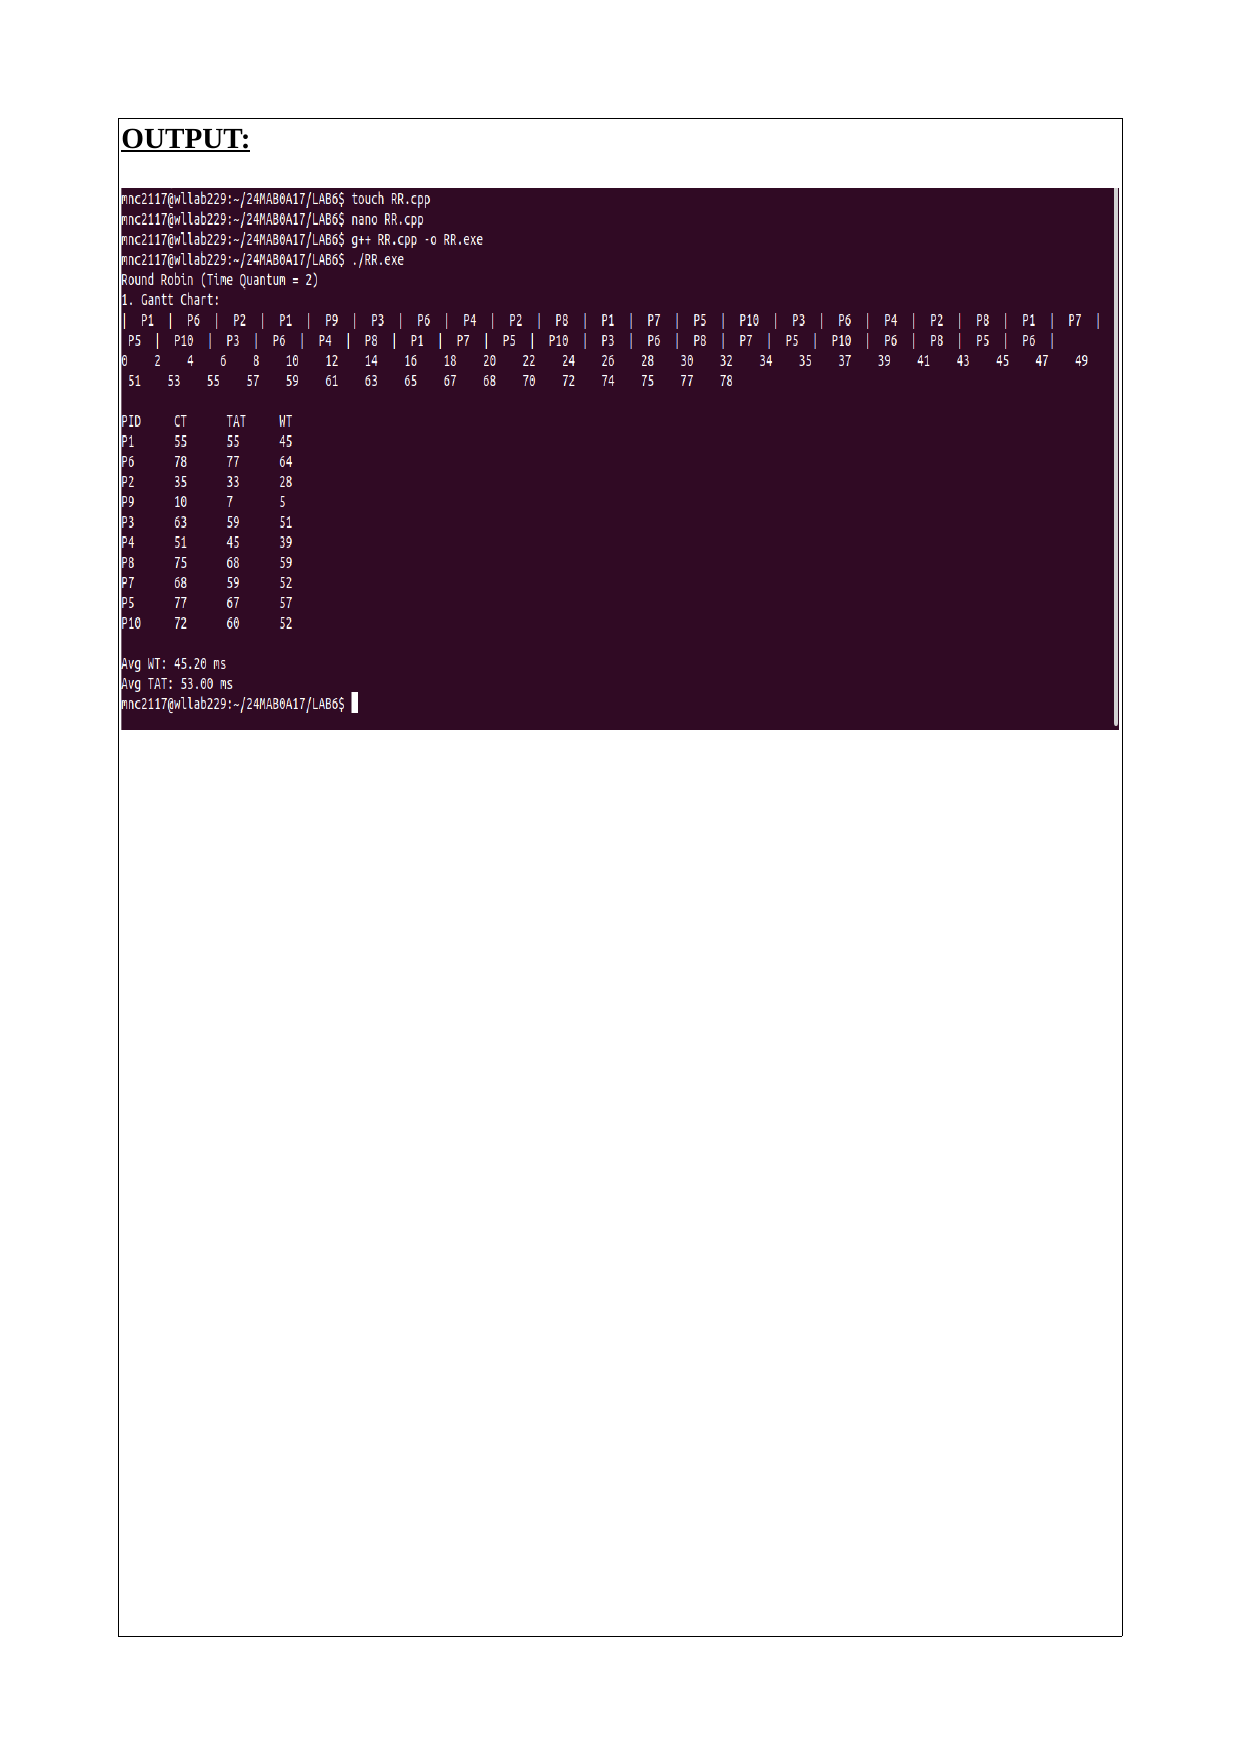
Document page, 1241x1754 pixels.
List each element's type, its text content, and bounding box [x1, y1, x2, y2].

picture [121, 188, 1119, 730]
text OUTPUT: [121, 121, 1119, 155]
